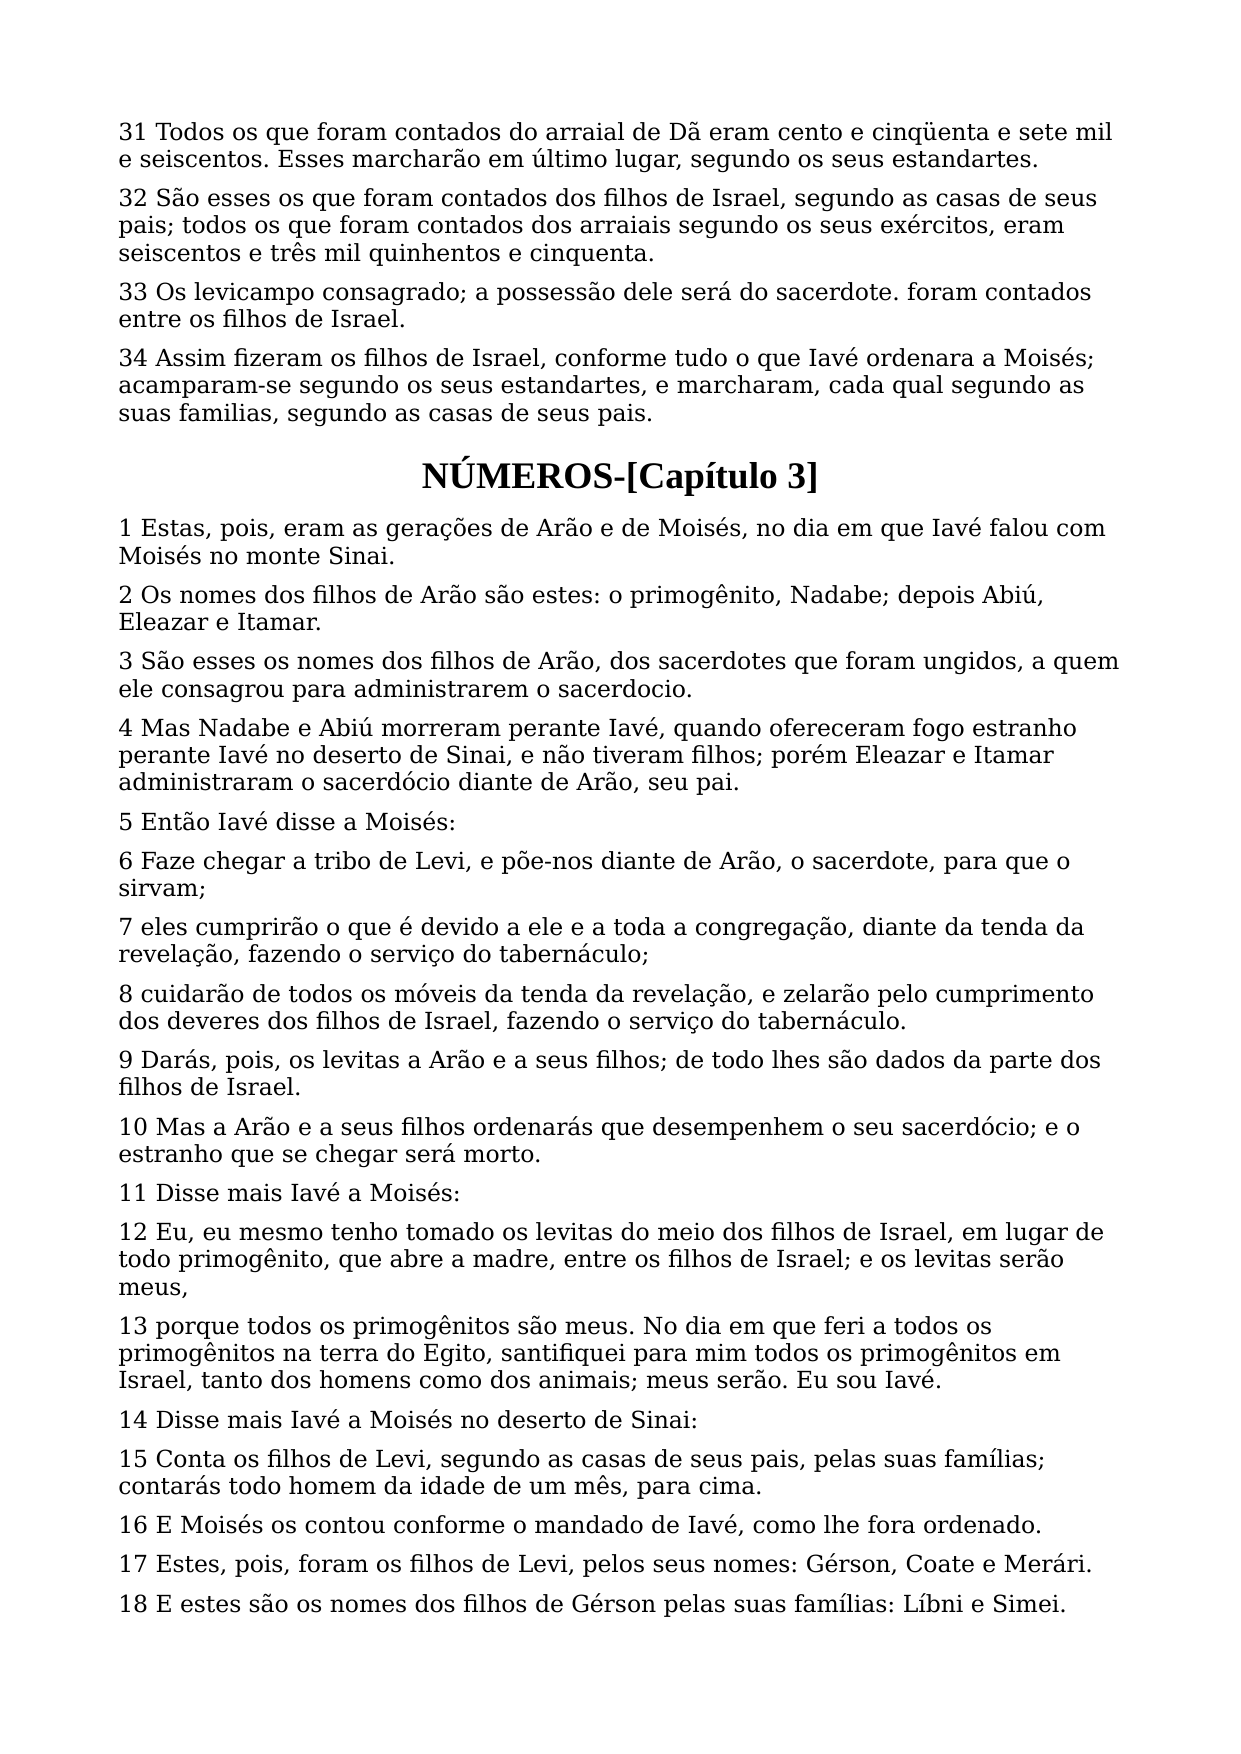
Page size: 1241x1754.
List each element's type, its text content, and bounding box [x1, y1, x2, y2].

text 6 Faze chegar a tribo de Levi, e põe-nos diante de Arão, o sacerdote, para que o sirvam; [118, 847, 1122, 902]
text 13 porque todos os primogênitos são meus. No dia em que feri a todos os primogênitos na terra do Egito, santifiquei para mim todos os primogênitos em Israel, tanto dos homens como dos animais; meus serão. Eu sou Iavé. [118, 1312, 1122, 1394]
text 9 Darás, pois, os levitas a Arão e a seus filhos; de todo lhes são dados da parte dos filhos de Israel. [118, 1047, 1122, 1101]
text 2 Os nomes dos filhos de Arão são estes: o primogênito, Nadabe; depois Abiú, Eleazar e Itamar. [118, 581, 1122, 636]
text 33 Os levicampo consagrado; a possessão dele será do sacerdote. foram contados entre os filhos de Israel. [118, 278, 1122, 333]
text 5 Então Iavé disse a Moisés: [118, 808, 1122, 835]
text 1 Estas, pois, eram as gerações de Arão e de Moisés, no dia em que Iavé falou com Moisés no monte Sinai. [118, 515, 1122, 569]
text 18 E estes são os nomes dos filhos de Gérson pelas suas famílias: Líbni e Simei. [118, 1590, 1122, 1617]
text 31 Todos os que foram contados do arraial de Dã eram cento e cinqüenta e sete mil e seiscentos. Esses marcharão em último lugar, segundo os seus estandartes. [118, 118, 1122, 173]
text 15 Conta os filhos de Levi, segundo as casas de seus pais, pelas suas famílias; contarás todo homem da idade de um mês, para cima. [118, 1445, 1122, 1500]
text 34 Assim fizeram os filhos de Israel, conforme tudo o que Iavé ordenara a Moisés; acamparam-se segundo os seus estandartes, e marcharam, cada qual segundo as suas familias, segundo as casas de seus pais. [118, 345, 1122, 427]
text 3 São esses os nomes dos filhos de Arão, dos sacerdotes que foram ungidos, a quem ele consagrou para administrarem o sacerdocio. [118, 648, 1122, 702]
text 7 eles cumprirão o que é devido a ele e a toda a congregação, diante da tenda da revelação, fazendo o serviço do tabernáculo; [118, 914, 1122, 968]
text 14 Disse mais Iavé a Moisés no deserto de Sinai: [118, 1406, 1122, 1433]
text 10 Mas a Arão e a seus filhos ordenarás que desempenhem o seu sacerdócio; e o estranho que se chegar será morto. [118, 1113, 1122, 1168]
text 16 E Moisés os contou conforme o mandado de Iavé, como lhe fora ordenado. [118, 1512, 1122, 1539]
text 32 São esses os que foram contados dos filhos de Israel, segundo as casas de seus pais; todos os que foram contados dos arraiais segundo os seus exércitos, eram seiscentos e três mil quinhentos e cinquenta. [118, 184, 1122, 266]
text 4 Mas Nadabe e Abiú morreram perante Iavé, quando ofereceram fogo estranho perante Iavé no deserto de Sinai, e não tiveram filhos; porém Eleazar e Itamar administraram o sacerdócio diante de Arão, seu pai. [118, 714, 1122, 796]
text 12 Eu, eu mesmo tenho tomado os levitas do meio dos filhos de Israel, em lugar de todo primogênito, que abre a madre, entre os filhos de Israel; e os levitas serão meus, [118, 1219, 1122, 1301]
subtitle NÚMEROS-[Capítulo 3] [118, 453, 1122, 497]
text 17 Estes, pois, foram os filhos de Levi, pelos seus nomes: Gérson, Coate e Merári. [118, 1551, 1122, 1578]
text 8 cuidarão de todos os móveis da tenda da revelação, e zelarão pelo cumprimento dos deveres dos filhos de Israel, fazendo o serviço do tabernáculo. [118, 980, 1122, 1035]
text 11 Disse mais Iavé a Moisés: [118, 1179, 1122, 1207]
